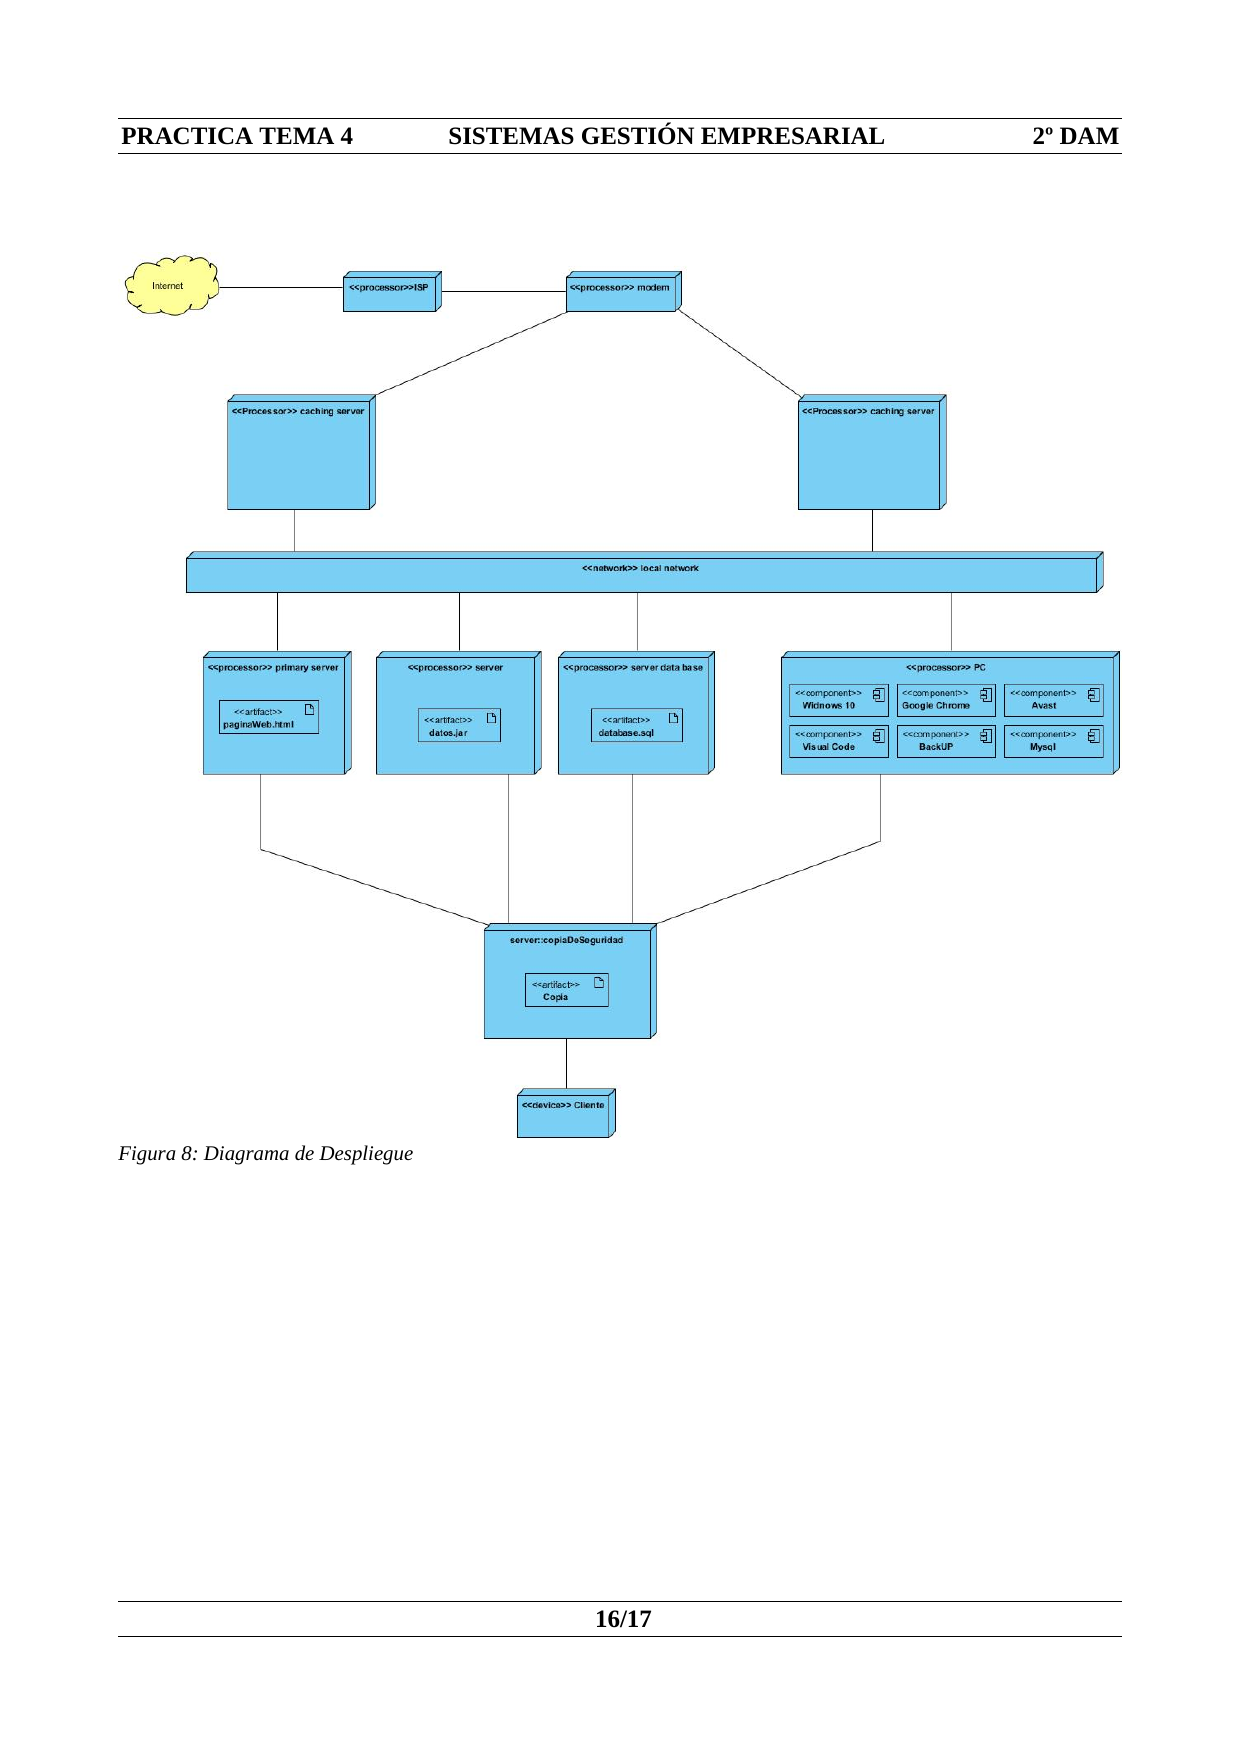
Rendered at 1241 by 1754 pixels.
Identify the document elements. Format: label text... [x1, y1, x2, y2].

text Figura 8: Diagrama de Despliegue [118, 1141, 1122, 1165]
picture [118, 252, 1123, 1141]
